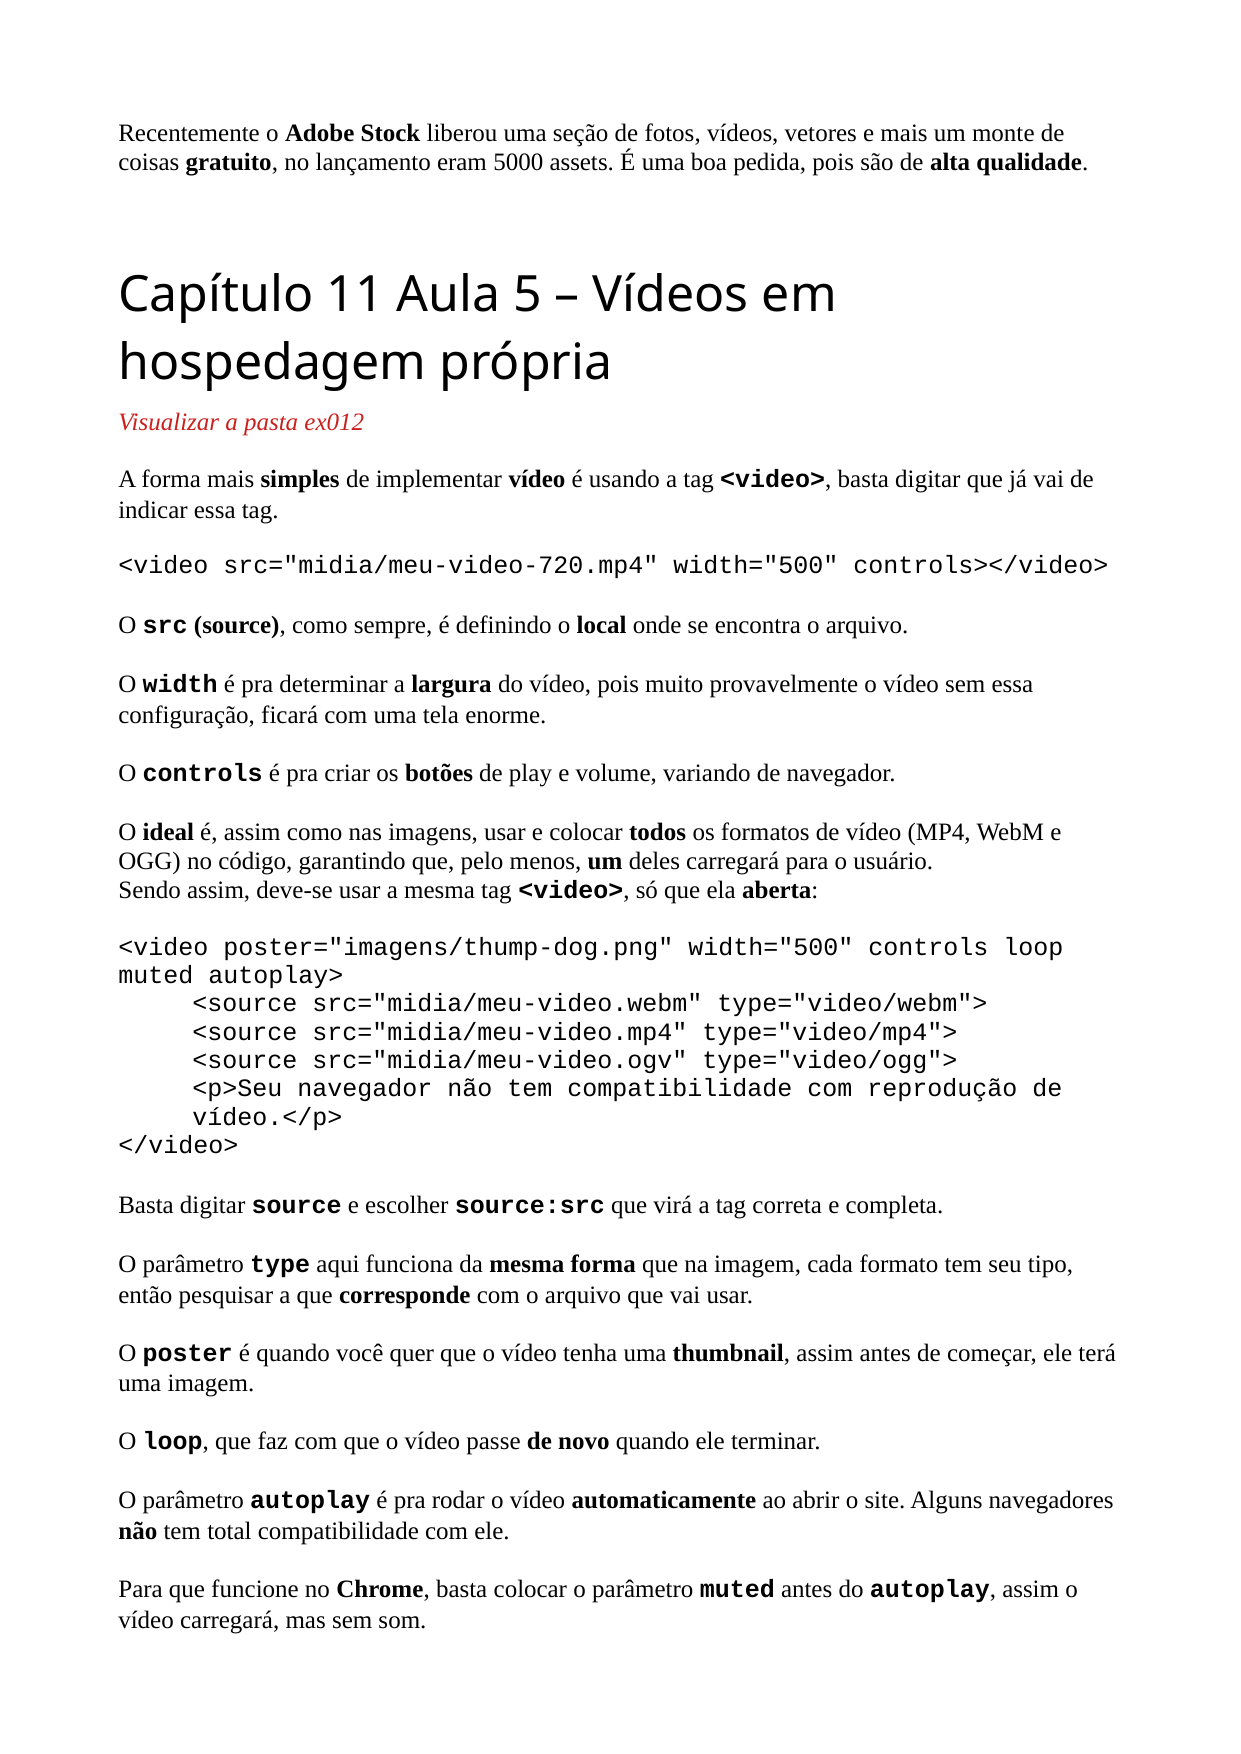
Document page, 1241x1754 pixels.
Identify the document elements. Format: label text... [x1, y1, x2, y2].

text O controls é pra criar os botões de play e volume, variando de navegador. [118, 758, 1122, 788]
text O src (source), como sempre, é definindo o local onde se encontra o arquivo. [118, 610, 1122, 641]
text </video> [118, 1133, 1122, 1161]
text O width é pra determinar a largura do vídeo, pois muito provavelmente o vídeo sem essa configuração, ficará com uma tela enorme. [118, 669, 1122, 729]
text O parâmetro autoplay é pra rodar o vídeo automaticamente ao abrir o site. Alguns navegadores não tem total compatibilidade com ele. [118, 1486, 1122, 1545]
text <source src="midia/meu-video.mp4" type="video/mp4"> [118, 1019, 1122, 1048]
text Basta digitar source e escolher source:src que virá a tag correta e completa. [118, 1190, 1122, 1221]
text O poster é quando você quer que o vídeo tenha uma thumbnail, assim antes de começar, ele terá uma imagem. [118, 1338, 1122, 1397]
text Para que funcione no Chrome, basta colocar o parâmetro muted antes do autoplay, assim o vídeo carregará, mas sem som. [118, 1574, 1122, 1633]
text O loop, que faz com que o vídeo passe de novo quando ele terminar. [118, 1426, 1122, 1457]
text <source src="midia/meu-video.webm" type="video/webm"> [118, 991, 1122, 1019]
text <video poster="imagens/thump-dog.png" width="500" controls loop muted autoplay> [118, 934, 1122, 991]
text O parâmetro type aqui funciona da mesma forma que na imagem, cada formato tem seu tipo, então pesquisar a que corresponde com o arquivo que vai usar. [118, 1249, 1122, 1309]
text <source src="midia/meu-video.ogv" type="video/ogg"> [118, 1048, 1122, 1076]
text <p>Seu navegador não tem compatibilidade com reprodução de vídeo.</p> [118, 1076, 1122, 1133]
subtitle Capítulo 11 Aula 5 – Vídeos em hospedagem própria [118, 258, 1122, 394]
text Recentemente o Adobe Stock liberou uma seção de fotos, vídeos, vetores e mais um monte de coisas gratuito, no lançamento eram 5000 assets. É uma boa pedida, pois são de alta qualidade. [118, 118, 1122, 176]
text Visualizar a pasta ex012 [118, 407, 1122, 436]
text Sendo assim, deve-se usar a mesma tag <video>, só que ela aberta: [118, 875, 1122, 906]
text O ideal é, assim como nas imagens, usar e colocar todos os formatos de vídeo (MP4, WebM e OGG) no código, garantindo que, pelo menos, um deles carregará para o usuário. [118, 817, 1122, 875]
text A forma mais simples de implementar vídeo é usando a tag <video>, basta digitar que já vai de indicar essa tag. [118, 464, 1122, 524]
text <video src="midia/meu-video-720.mp4" width="500" controls></video> [118, 553, 1122, 581]
